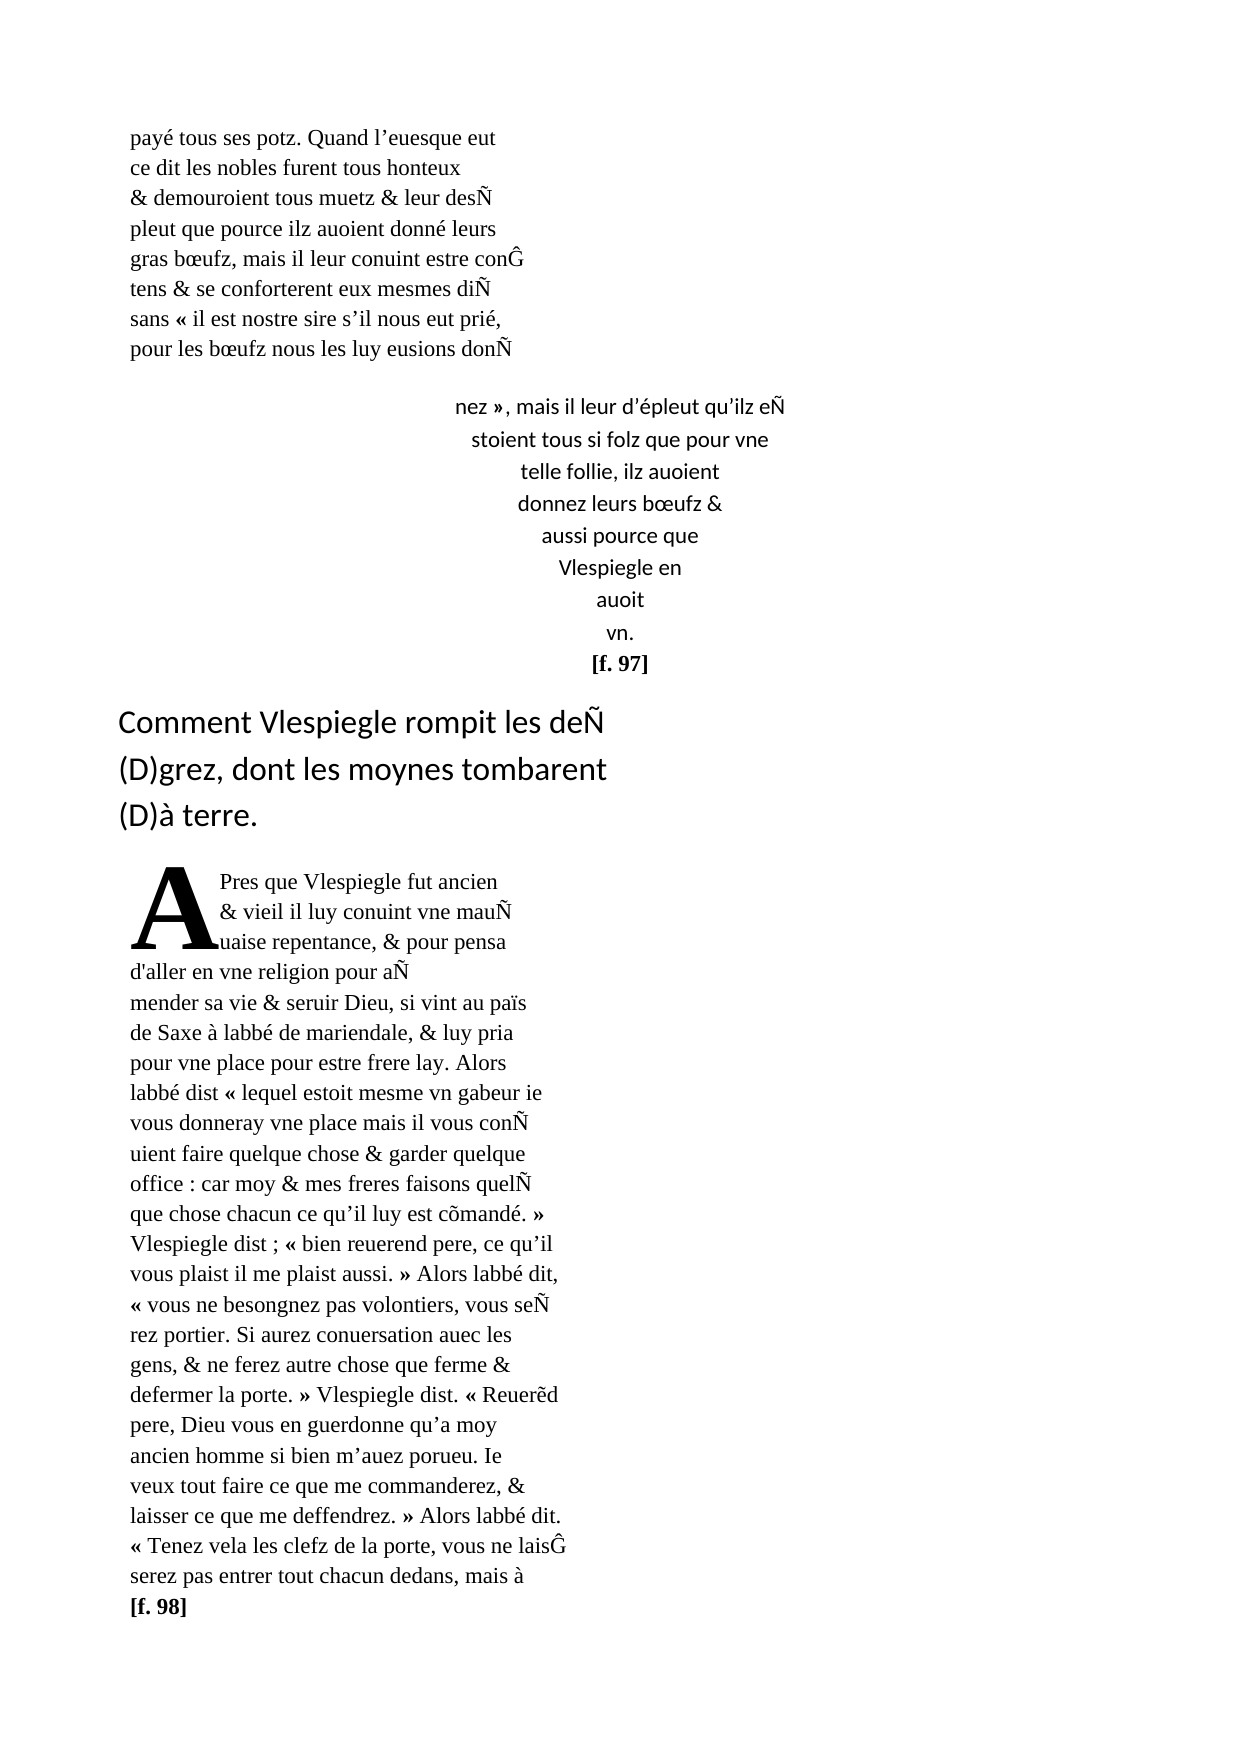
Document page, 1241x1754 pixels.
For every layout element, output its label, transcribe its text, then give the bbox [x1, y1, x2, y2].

text APres que Vlespiegle fut ancien & vieil il luy conuint vne mauÑ uaise repentance, & pour pensa d'aller en vne religion pour aÑ mender sa vie & seruir Dieu, si vint au païs de Saxe à labbé de mariendale, & luy pria pour vne place pour estre frere lay. Alors labbé dist « lequel estoit mesme vn gabeur ie vous donneray vne place mais il vous conÑ uient faire quelque chose & garder quelque office : car moy & mes freres faisons quelÑ que chose chacun ce qu’il luy est cõmandé. » Vlespiegle dist ; « bien reuerend pere, ce qu’il vous plaist il me plaist aussi. » Alors labbé dit, « vous ne besongnez pas volontiers, vous seÑ rez portier. Si aurez conuersation auec les gens, & ne ferez autre chose que ferme & defermer la porte. » Vlespiegle dist. « Reuerẽd pere, Dieu vous en guerdonne qu’a moy ancien homme si bien m’auez porueu. Ie veux tout faire ce que me commanderez, & laisser ce que me deffendrez. » Alors labbé dit. « Tenez vela les clefz de la porte, vous ne laisĜ serez pas entrer tout chacun dedans, mais à [f. 98] [118, 862, 1122, 1625]
text nez », mais il leur d’épleut qu’ilz eÑ stoient tous si folz que pour vne telle follie, ilz auoient donnez leurs bœufz & aussi pource que Vlespiegle en auoit vn. [f. 97] [118, 392, 1122, 676]
text Comment Vlespiegle rompit les deÑ (D)grez, dont les moynes tombarent (D)à terre. [118, 701, 1122, 835]
text payé tous ses potz. Quand l’euesque eut ce dit les nobles furent tous honteux & demouroient tous muetz & leur desÑ pleut que pource ilz auoient donné leurs gras bœufz, mais il leur conuint estre conĜ tens & se conforterent eux mesmes diÑ sans « il est nostre sire s’il nous eut prié, pour les bœufz nous les luy eusions donÑ [118, 118, 1122, 368]
